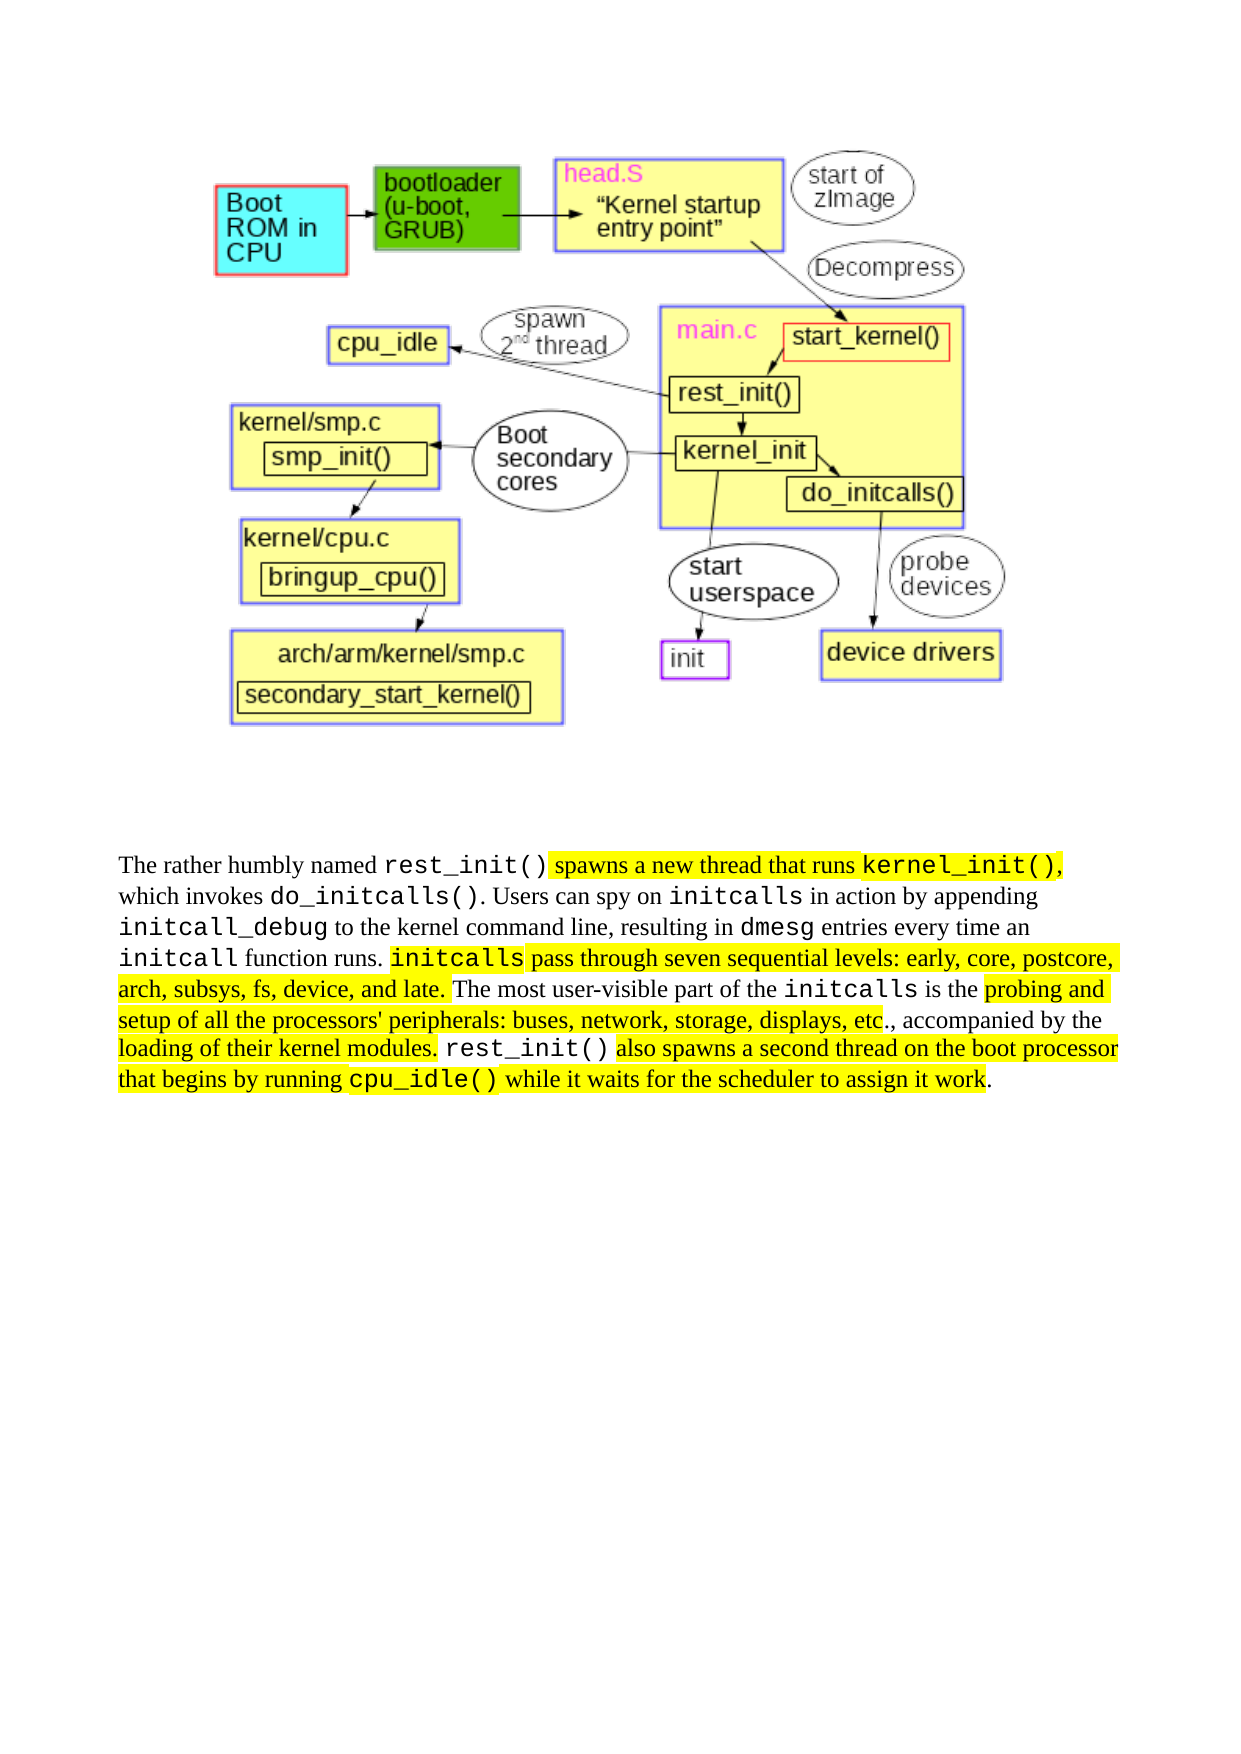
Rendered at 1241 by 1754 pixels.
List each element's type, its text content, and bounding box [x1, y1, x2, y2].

picture [170, 118, 1071, 794]
text The rather humbly named rest_init() spawns a new thread that runs kernel_init(), which invokes do_initcalls(). Users can spy on initcalls in action by appending initcall_debug to the kernel command line, resulting in dmesg entries every time an initcall function runs. initcalls pass through seven sequential levels: early, core, postcore, arch, subsys, fs, device, and late. The most user-visible part of the initcalls is the probing and setup of all the processors' peripherals: buses, network, storage, displays, etc., accompanied by the loading of their kernel modules. rest_init() also spawns a second thread on the boot processor that begins by running cpu_idle() while it waits for the scheduler to assign it work. [118, 851, 1122, 1095]
